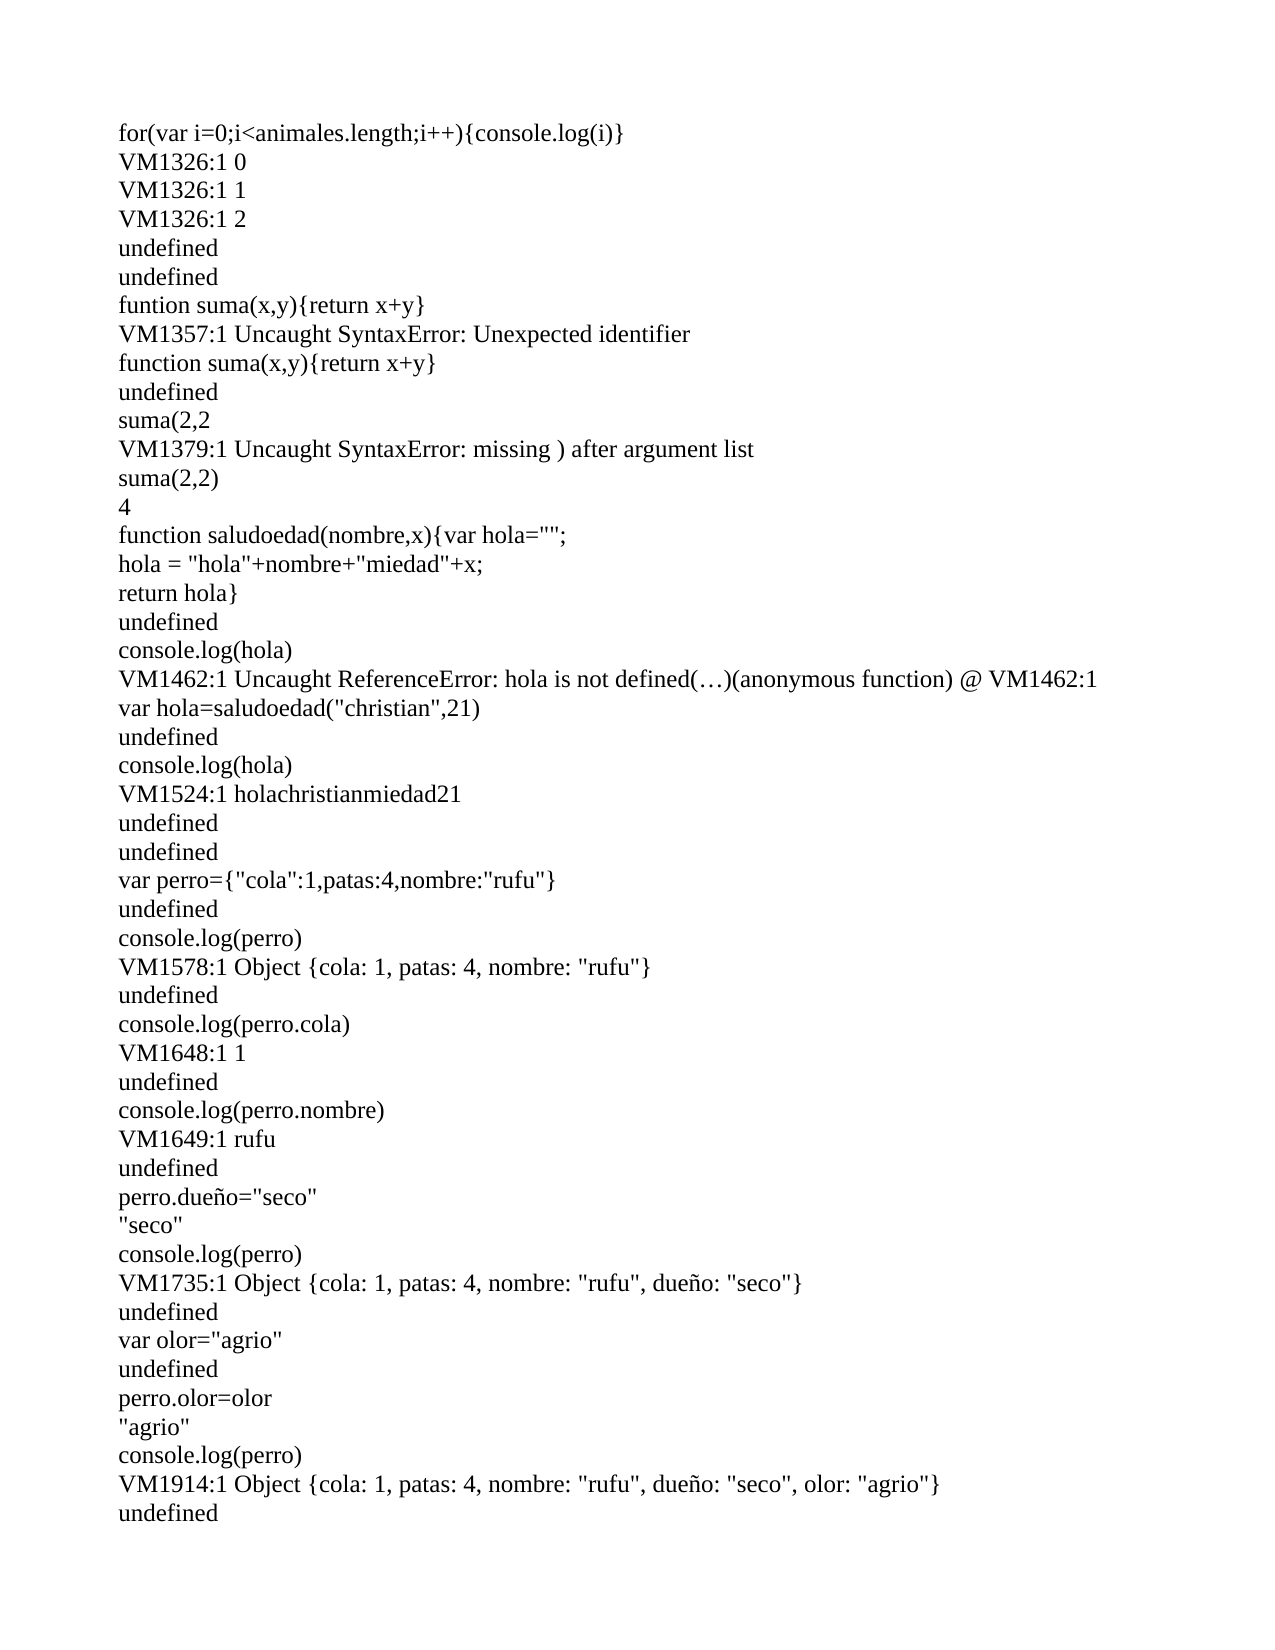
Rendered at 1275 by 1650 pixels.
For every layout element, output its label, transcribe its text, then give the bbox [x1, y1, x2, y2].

text VM1914:1 Object {cola: 1, patas: 4, nombre: "rufu", dueño: "seco", olor: "agrio"} [118, 1469, 1157, 1498]
text VM1735:1 Object {cola: 1, patas: 4, nombre: "rufu", dueño: "seco"} [118, 1268, 1157, 1297]
text return hola} [118, 578, 1157, 607]
text console.log(hola) [118, 636, 1157, 664]
text perro.dueño="seco" [118, 1182, 1157, 1211]
text VM1578:1 Object {cola: 1, patas: 4, nombre: "rufu"} [118, 952, 1157, 981]
text VM1462:1 Uncaught ReferenceError: hola is not defined(…)(anonymous function) @ VM1462:1 [118, 664, 1157, 693]
text undefined [118, 808, 1157, 837]
text undefined [118, 262, 1157, 291]
text undefined [118, 837, 1157, 866]
text function saludoedad(nombre,x){var hola=""; [118, 521, 1157, 549]
text undefined [118, 1153, 1157, 1182]
text console.log(perro) [118, 1239, 1157, 1268]
text undefined [118, 1498, 1157, 1527]
text VM1326:1 0 [118, 147, 1157, 176]
text undefined [118, 894, 1157, 923]
text undefined [118, 377, 1157, 406]
text perro.olor=olor [118, 1383, 1157, 1412]
text VM1524:1 holachristianmiedad21 [118, 779, 1157, 808]
text VM1379:1 Uncaught SyntaxError: missing ) after argument list [118, 434, 1157, 463]
text "seco" [118, 1211, 1157, 1239]
text var perro={"cola":1,patas:4,nombre:"rufu"} [118, 866, 1157, 894]
text VM1357:1 Uncaught SyntaxError: Unexpected identifier [118, 319, 1157, 348]
text var hola=saludoedad("christian",21) [118, 693, 1157, 722]
text "agrio" [118, 1412, 1157, 1441]
text function suma(x,y){return x+y} [118, 348, 1157, 377]
text suma(2,2 [118, 406, 1157, 434]
text console.log(hola) [118, 751, 1157, 779]
text undefined [118, 722, 1157, 751]
text VM1649:1 rufu [118, 1124, 1157, 1153]
text undefined [118, 1354, 1157, 1383]
text undefined [118, 233, 1157, 262]
text console.log(perro.cola) [118, 1009, 1157, 1038]
text console.log(perro) [118, 1441, 1157, 1469]
text VM1326:1 2 [118, 204, 1157, 233]
text 4 [118, 492, 1157, 521]
text hola = "hola"+nombre+"miedad"+x; [118, 549, 1157, 578]
text funtion suma(x,y){return x+y} [118, 291, 1157, 319]
text suma(2,2) [118, 463, 1157, 492]
text console.log(perro) [118, 923, 1157, 952]
text undefined [118, 1297, 1157, 1326]
text undefined [118, 981, 1157, 1009]
text console.log(perro.nombre) [118, 1096, 1157, 1124]
text undefined [118, 1067, 1157, 1096]
text VM1648:1 1 [118, 1038, 1157, 1067]
text var olor="agrio" [118, 1326, 1157, 1354]
text undefined [118, 607, 1157, 636]
text VM1326:1 1 [118, 176, 1157, 204]
text for(var i=0;i<animales.length;i++){console.log(i)} [118, 118, 1157, 147]
